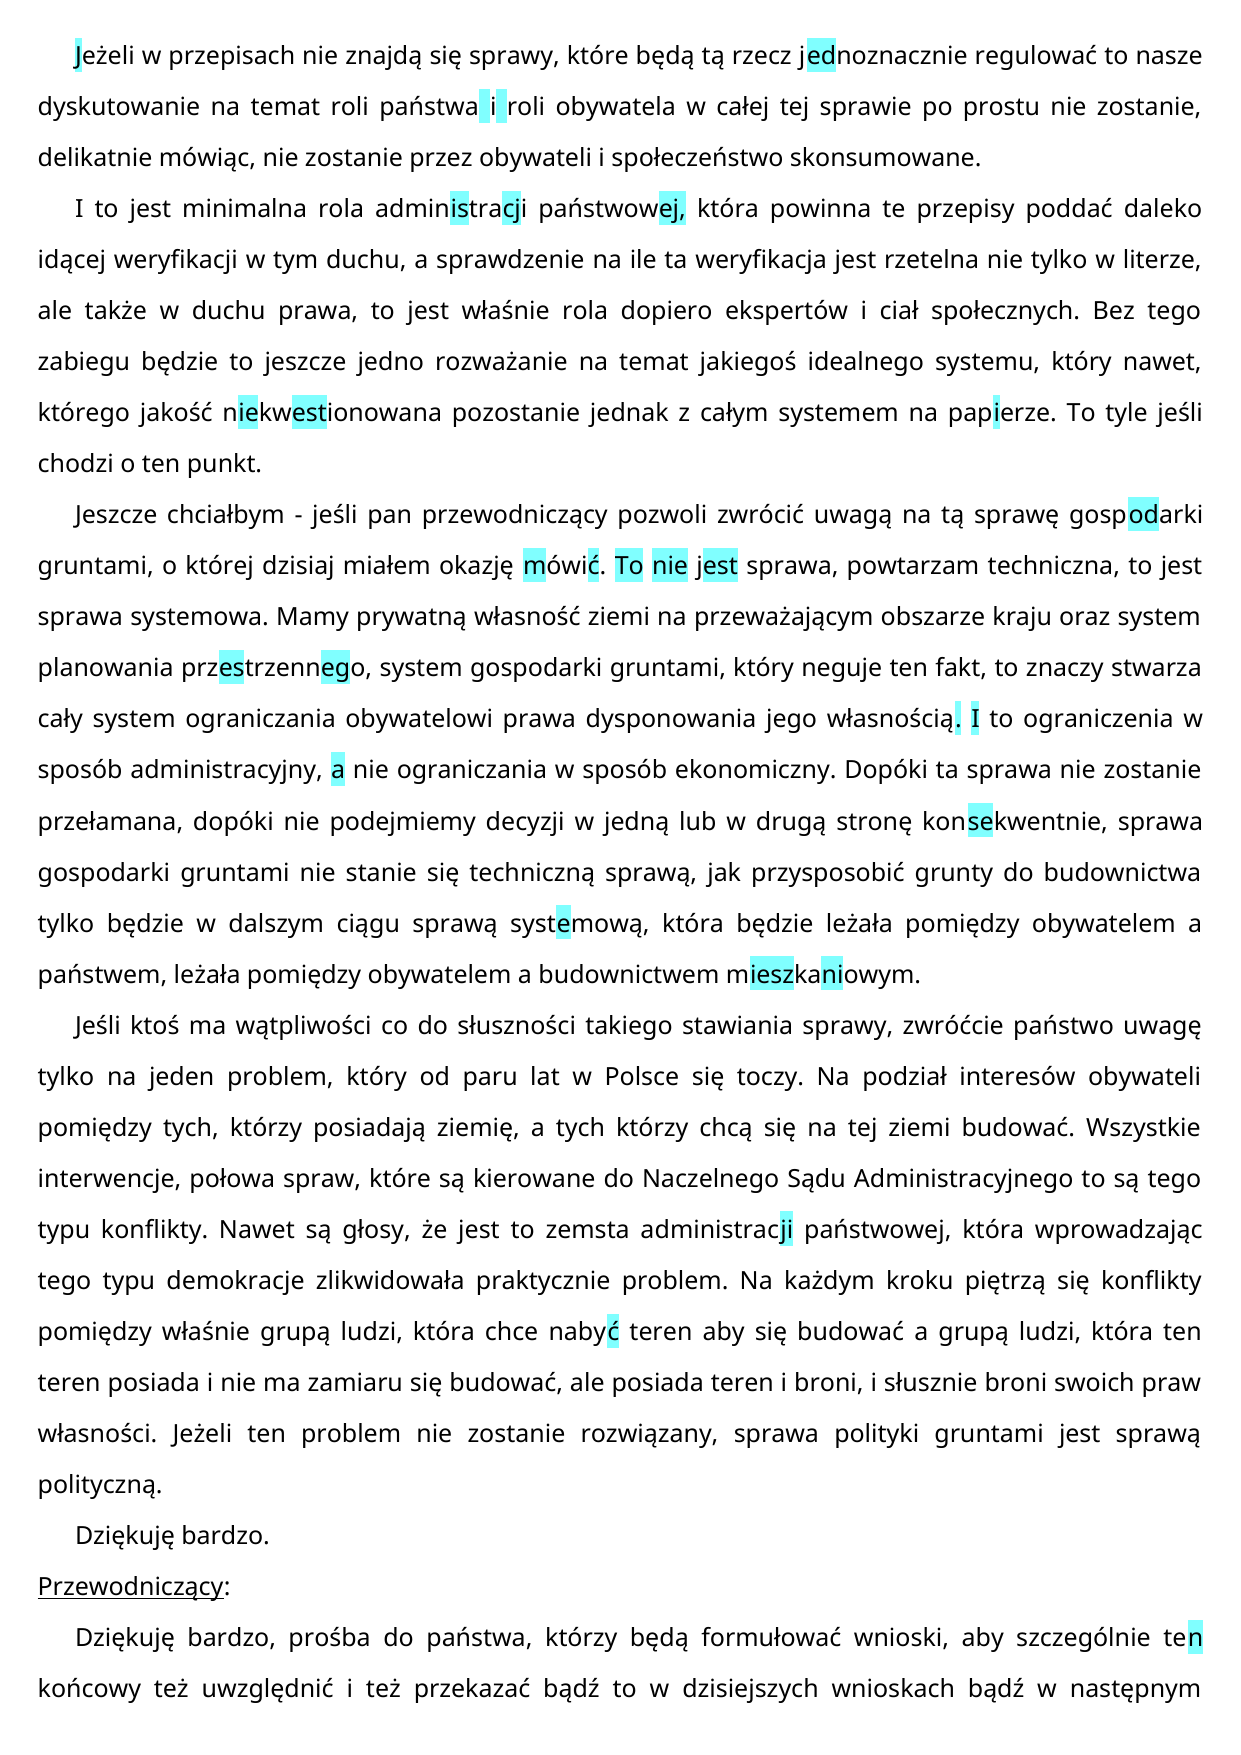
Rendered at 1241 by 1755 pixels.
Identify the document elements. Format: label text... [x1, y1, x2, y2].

text Dziękuję bardzo, prośba do państwa, którzy będą formułować wnioski, aby szczególnie ten końcowy też uwzględnić i też przekazać bądź to w dzisiejszych wnioskach bądź w następnym [37, 1620, 1203, 1705]
text Jeżeli w przepisach nie znajdą się sprawy, które będą tą rzecz jednoznacznie regulować to nasze dyskutowanie na temat roli państwa i roli obywatela w całej tej sprawie po prostu nie zostanie, delikatnie mówiąc, nie zostanie przez obywateli i społeczeństwo skonsumowane. [37, 37, 1203, 174]
text I to jest minimalna rola administracji państwowej, która powinna te przepisy poddać daleko idącej weryfikacji w tym duchu, a sprawdzenie na ile ta weryfikacja jest rzetelna nie tylko w literze, ale także w duchu prawa, to jest właśnie rola dopiero ekspertów i ciał społecznych. Bez tego zabiegu będzie to jeszcze jedno rozważanie na temat jakiegoś idealnego systemu, który nawet, którego jakość niekwestionowana pozostanie jednak z całym systemem na papierze. To tyle jeśli chodzi o ten punkt. [37, 191, 1203, 480]
text Przewodniczący: [37, 1569, 1203, 1603]
text Dziękuję bardzo. [37, 1518, 1203, 1552]
text Jeszcze chciałbym - jeśli pan przewodniczący pozwoli zwrócić uwagą na tą sprawę gospodarki gruntami, o której dzisiaj miałem okazję mówić. To nie jest sprawa, powtarzam techniczna, to jest sprawa systemowa. Mamy prywatną własność ziemi na przeważającym obszarze kraju oraz system planowania przestrzennego, system gospodarki gruntami, który neguje ten fakt, to znaczy stwarza cały system ograniczania obywatelowi prawa dysponowania jego własnością. I to ograniczenia w sposób administracyjny, a nie ograniczania w sposób ekonomiczny. Dopóki ta sprawa nie zostanie przełamana, dopóki nie podejmiemy decyzji w jedną lub w drugą stronę konsekwentnie, sprawa gospodarki gruntami nie stanie się techniczną sprawą, jak przysposobić grunty do budownictwa tylko będzie w dalszym ciągu sprawą systemową, która będzie leżała pomiędzy obywatelem a państwem, leżała pomiędzy obywatelem a budownictwem mieszkaniowym. [37, 497, 1203, 990]
text Jeśli ktoś ma wątpliwości co do słuszności takiego stawiania sprawy, zwróćcie państwo uwagę tylko na jeden problem, który od paru lat w Polsce się toczy. Na podział interesów obywateli pomiędzy tych, którzy posiadają ziemię, a tych którzy chcą się na tej ziemi budować. Wszystkie interwencje, połowa spraw, które są kierowane do Naczelnego Sądu Administracyjnego to są tego typu konflikty. Nawet są głosy, że jest to zemsta administracji państwowej, która wprowadzając tego typu demokracje zlikwidowała praktycznie problem. Na każdym kroku piętrzą się konflikty pomiędzy właśnie grupą ludzi, która chce nabyć teren aby się budować a grupą ludzi, która ten teren posiada i nie ma zamiaru się budować, ale posiada teren i broni, i słusznie broni swoich praw własności. Jeżeli ten problem nie zostanie rozwiązany, sprawa polityki gruntami jest sprawą polityczną. [37, 1007, 1203, 1501]
